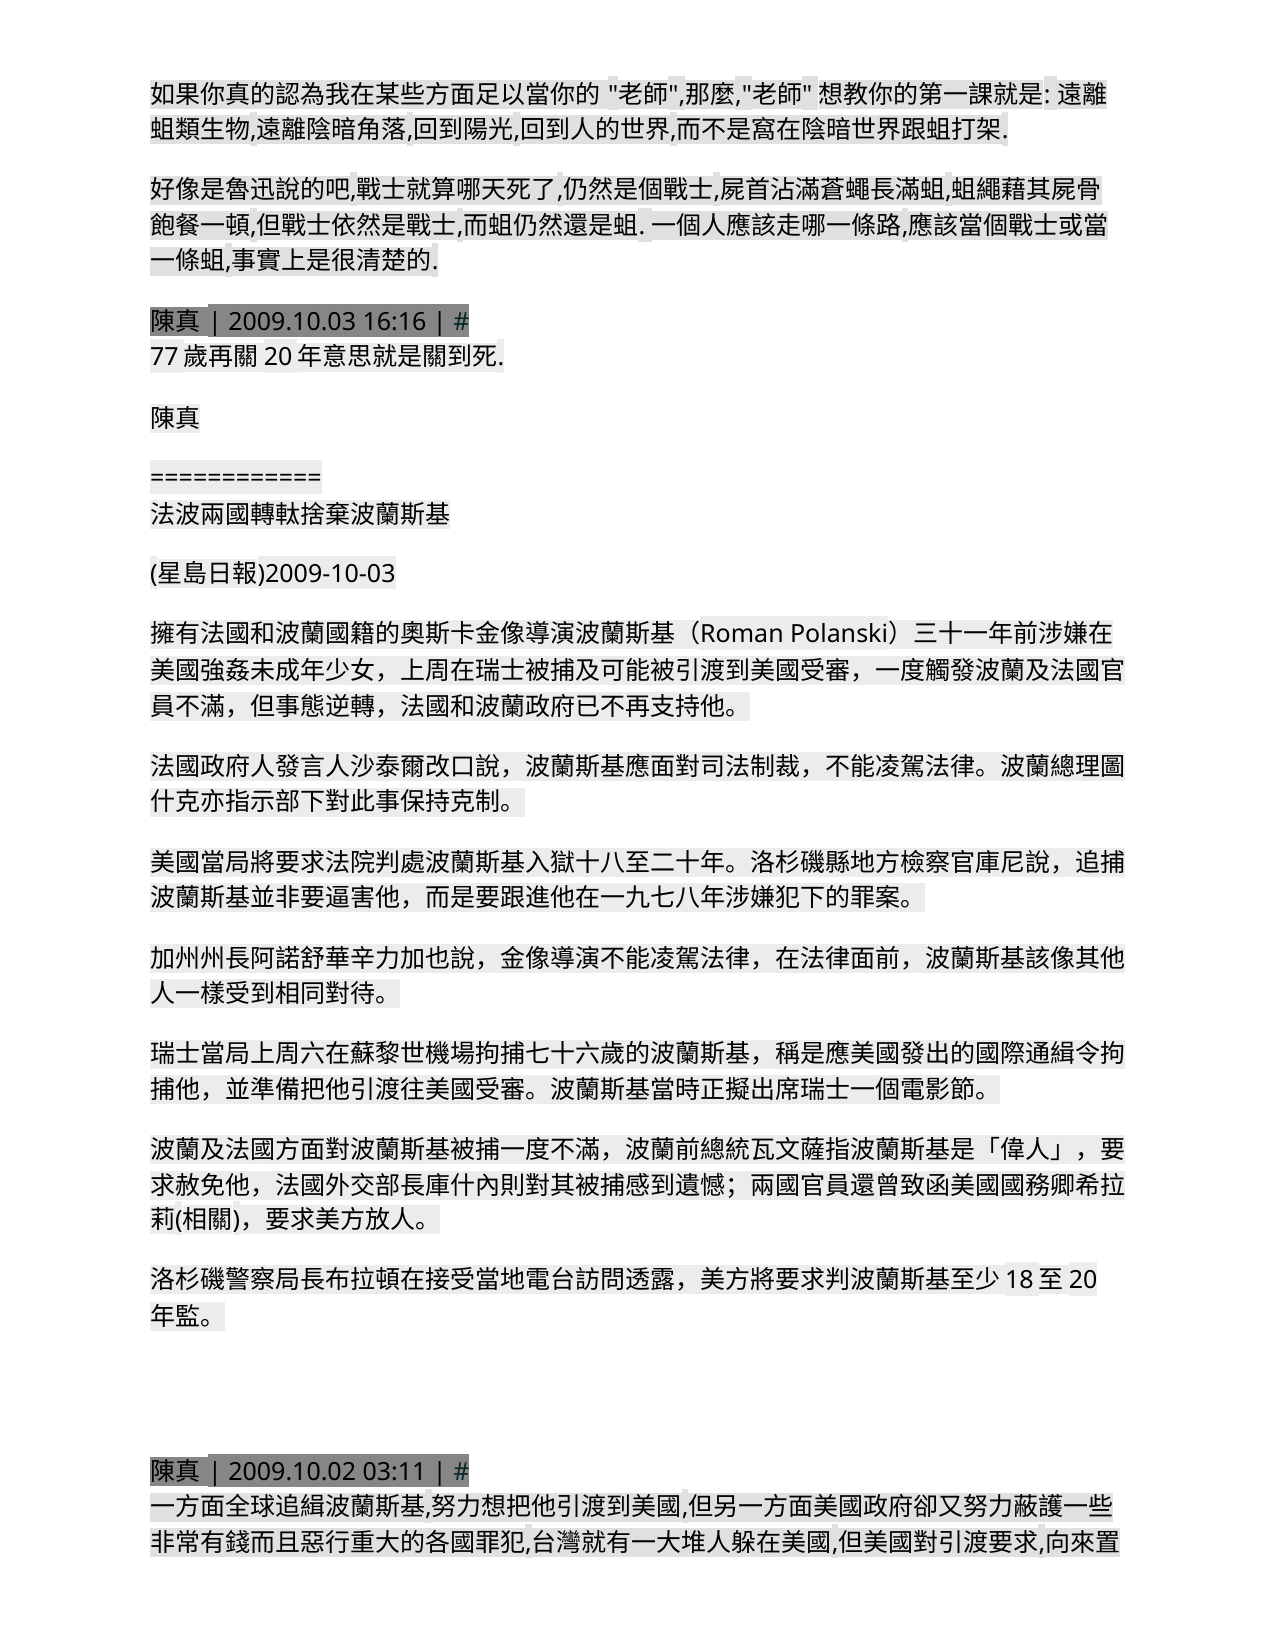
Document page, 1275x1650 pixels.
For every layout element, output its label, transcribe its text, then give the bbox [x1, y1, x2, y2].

text 法國政府人發言人沙泰爾改口說，波蘭斯基應面對司法制裁，不能凌駕法律。波蘭總理圖什克亦指示部下對此事保持克制。 [150, 746, 1125, 817]
text 陳真 [150, 398, 1125, 433]
text 瑞士當局上周六在蘇黎世機場拘捕七十六歲的波蘭斯基，稱是應美國發出的國際通緝令拘捕他，並準備把他引渡往美國受審。波蘭斯基當時正擬出席瑞士一個電影節。 [150, 1033, 1125, 1104]
text 好像是魯迅說的吧,戰士就算哪天死了,仍然是個戰士,屍首沾滿蒼蠅長滿蛆,蛆繩藉其屍骨飽餐一頓,但戰士依然是戰士,而蛆仍然還是蛆. 一個人應該走哪一條路,應該當個戰士或當一條蛆,事實上是很清楚的. [150, 171, 1125, 277]
text 陳真 | 2009.10.02 03:11 | # [150, 1452, 1125, 1487]
text 美國當局將要求法院判處波蘭斯基入獄十八至二十年。洛杉磯縣地方檢察官庫尼說，追捕波蘭斯基並非要逼害他，而是要跟進他在一九七八年涉嫌犯下的罪案。 [150, 842, 1125, 912]
text (星島日報)2009-10-03 [150, 554, 1125, 589]
text 一方面全球追緝波蘭斯基,努力想把他引渡到美國,但另一方面美國政府卻又努力蔽護一些非常有錢而且惡行重大的各國罪犯,台灣就有一大堆人躲在美國,但美國對引渡要求,向來置 [150, 1487, 1125, 1558]
text 陳真 | 2009.10.03 16:16 | # [150, 302, 1125, 337]
text 77歲再關20年意思就是關到死. [150, 337, 1125, 373]
text 洛杉磯警察局長布拉頓在接受當地電台訪問透露，美方將要求判波蘭斯基至少18至20年監。 [150, 1260, 1125, 1331]
text 擁有法國和波蘭國籍的奧斯卡金像導演波蘭斯基（Roman Polanski）三十一年前涉嫌在美國強姦未成年少女，上周在瑞士被捕及可能被引渡到美國受審，一度觸發波蘭及法國官員不滿，但事態逆轉，法國和波蘭政府已不再支持他。 [150, 614, 1125, 721]
text 加州州長阿諾舒華辛力加也說，金像導演不能凌駕法律，在法律面前，波蘭斯基該像其他人一樣受到相同對待。 [150, 937, 1125, 1008]
text 如果你真的認為我在某些方面足以當你的 "老師",那麼,"老師" 想教你的第一課就是: 遠離蛆類生物,遠離陰暗角落,回到陽光,回到人的世界,而不是窩在陰暗世界跟蛆打架. [150, 75, 1125, 146]
text ============ 法波兩國轉軚捨棄波蘭斯基 [150, 458, 1125, 529]
text 波蘭及法國方面對波蘭斯基被捕一度不滿，波蘭前總統瓦文薩指波蘭斯基是「偉人」，要求赦免他，法國外交部長庫什內則對其被捕感到遺憾；兩國官員還曾致函美國國務卿希拉莉(相關)，要求美方放人。 [150, 1129, 1125, 1235]
